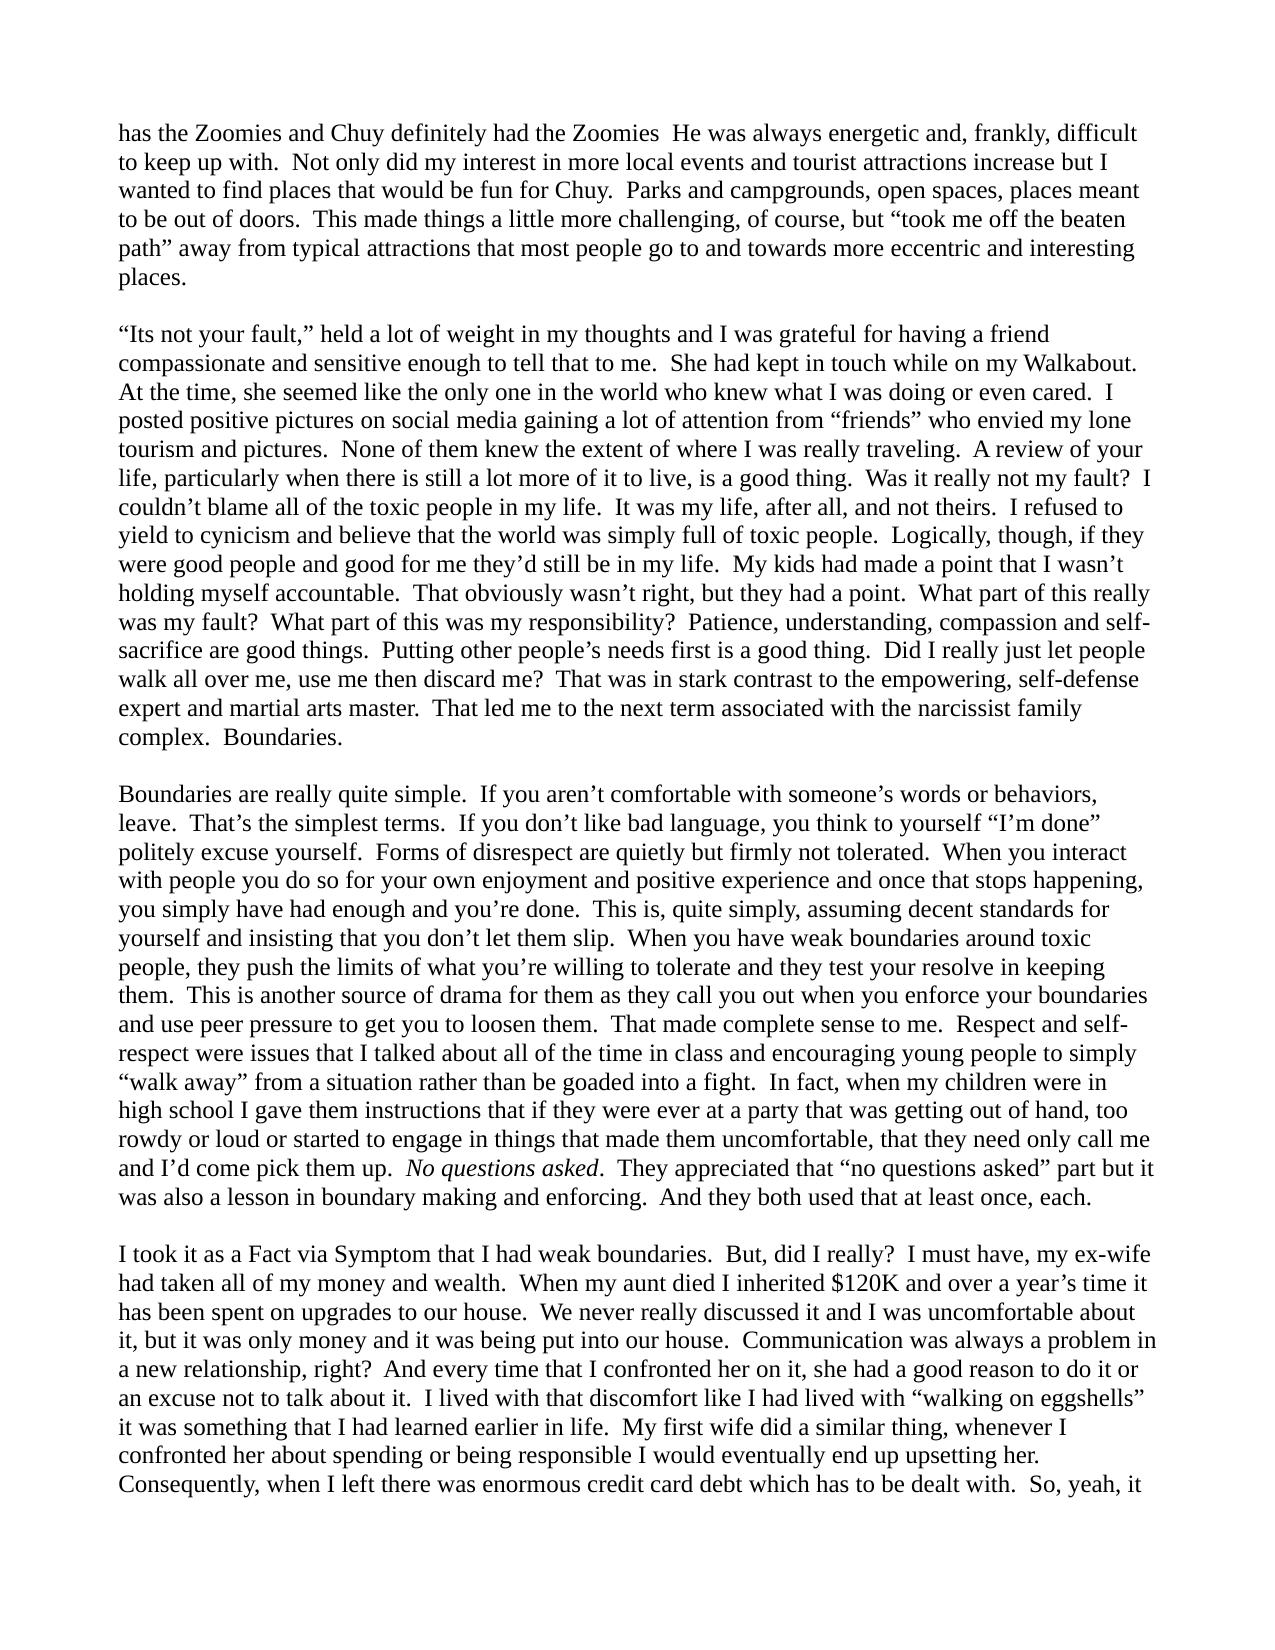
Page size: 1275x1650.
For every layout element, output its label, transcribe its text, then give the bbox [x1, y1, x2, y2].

text Boundaries are really quite simple. If you aren’t comfortable with someone’s words or behaviors, leave. That’s the simplest terms. If you don’t like bad language, you think to yourself “I’m done” politely excuse yourself. Forms of disrespect are quietly but firmly not tolerated. When you interact with people you do so for your own enjoyment and positive experience and once that stops happening, you simply have had enough and you’re done. This is, quite simply, assuming decent standards for yourself and insisting that you don’t let them slip. When you have weak boundaries around toxic people, they push the limits of what you’re willing to tolerate and they test your resolve in keeping them. This is another source of drama for them as they call you out when you enforce your boundaries and use peer pressure to get you to loosen them. That made complete sense to me. Respect and self-respect were issues that I talked about all of the time in class and encouraging young people to simply “walk away” from a situation rather than be goaded into a fight. In fact, when my children were in high school I gave them instructions that if they were ever at a party that was getting out of hand, too rowdy or loud or started to engage in things that made them uncomfortable, that they need only call me and I’d come pick them up. No questions asked. They appreciated that “no questions asked” part but it was also a lesson in boundary making and enforcing. And they both used that at least once, each. [118, 779, 1157, 1211]
text I took it as a Fact via Symptom that I had weak boundaries. But, did I really? I must have, my ex-wife had taken all of my money and wealth. When my aunt died I inherited $120K and over a year’s time it has been spent on upgrades to our house. We never really discussed it and I was uncomfortable about it, but it was only money and it was being put into our house. Communication was always a problem in a new relationship, right? And every time that I confronted her on it, she had a good reason to do it or an excuse not to talk about it. I lived with that discomfort like I had lived with “walking on eggshells” it was something that I had learned earlier in life. My first wife did a similar thing, whenever I confronted her about spending or being responsible I would eventually end up upsetting her. Consequently, when I left there was enormous credit card debt which has to be dealt with. So, yeah, it [118, 1239, 1157, 1498]
text “Its not your fault,” held a lot of weight in my thoughts and I was grateful for having a friend compassionate and sensitive enough to tell that to me. She had kept in touch while on my Walkabout. At the time, she seemed like the only one in the world who knew what I was doing or even cared. I posted positive pictures on social media gaining a lot of attention from “friends” who envied my lone tourism and pictures. None of them knew the extent of where I was really traveling. A review of your life, particularly when there is still a lot more of it to live, is a good thing. Was it really not my fault? I couldn’t blame all of the toxic people in my life. It was my life, after all, and not theirs. I refused to yield to cynicism and believe that the world was simply full of toxic people. Logically, though, if they were good people and good for me they’d still be in my life. My kids had made a point that I wasn’t holding myself accountable. That obviously wasn’t right, but they had a point. What part of this really was my fault? What part of this was my responsibility? Patience, understanding, compassion and self-sacrifice are good things. Putting other people’s needs first is a good thing. Did I really just let people walk all over me, use me then discard me? That was in stark contrast to the empowering, self-defense expert and martial arts master. That led me to the next term associated with the narcissist family complex. Boundaries. [118, 319, 1157, 751]
text has the Zoomies and Chuy definitely had the Zoomies He was always energetic and, frankly, difficult to keep up with. Not only did my interest in more local events and tourist attractions increase but I wanted to find places that would be fun for Chuy. Parks and campgrounds, open spaces, places meant to be out of doors. This made things a little more challenging, of course, but “took me off the beaten path” away from typical attractions that most people go to and towards more eccentric and interesting places. [118, 118, 1157, 291]
